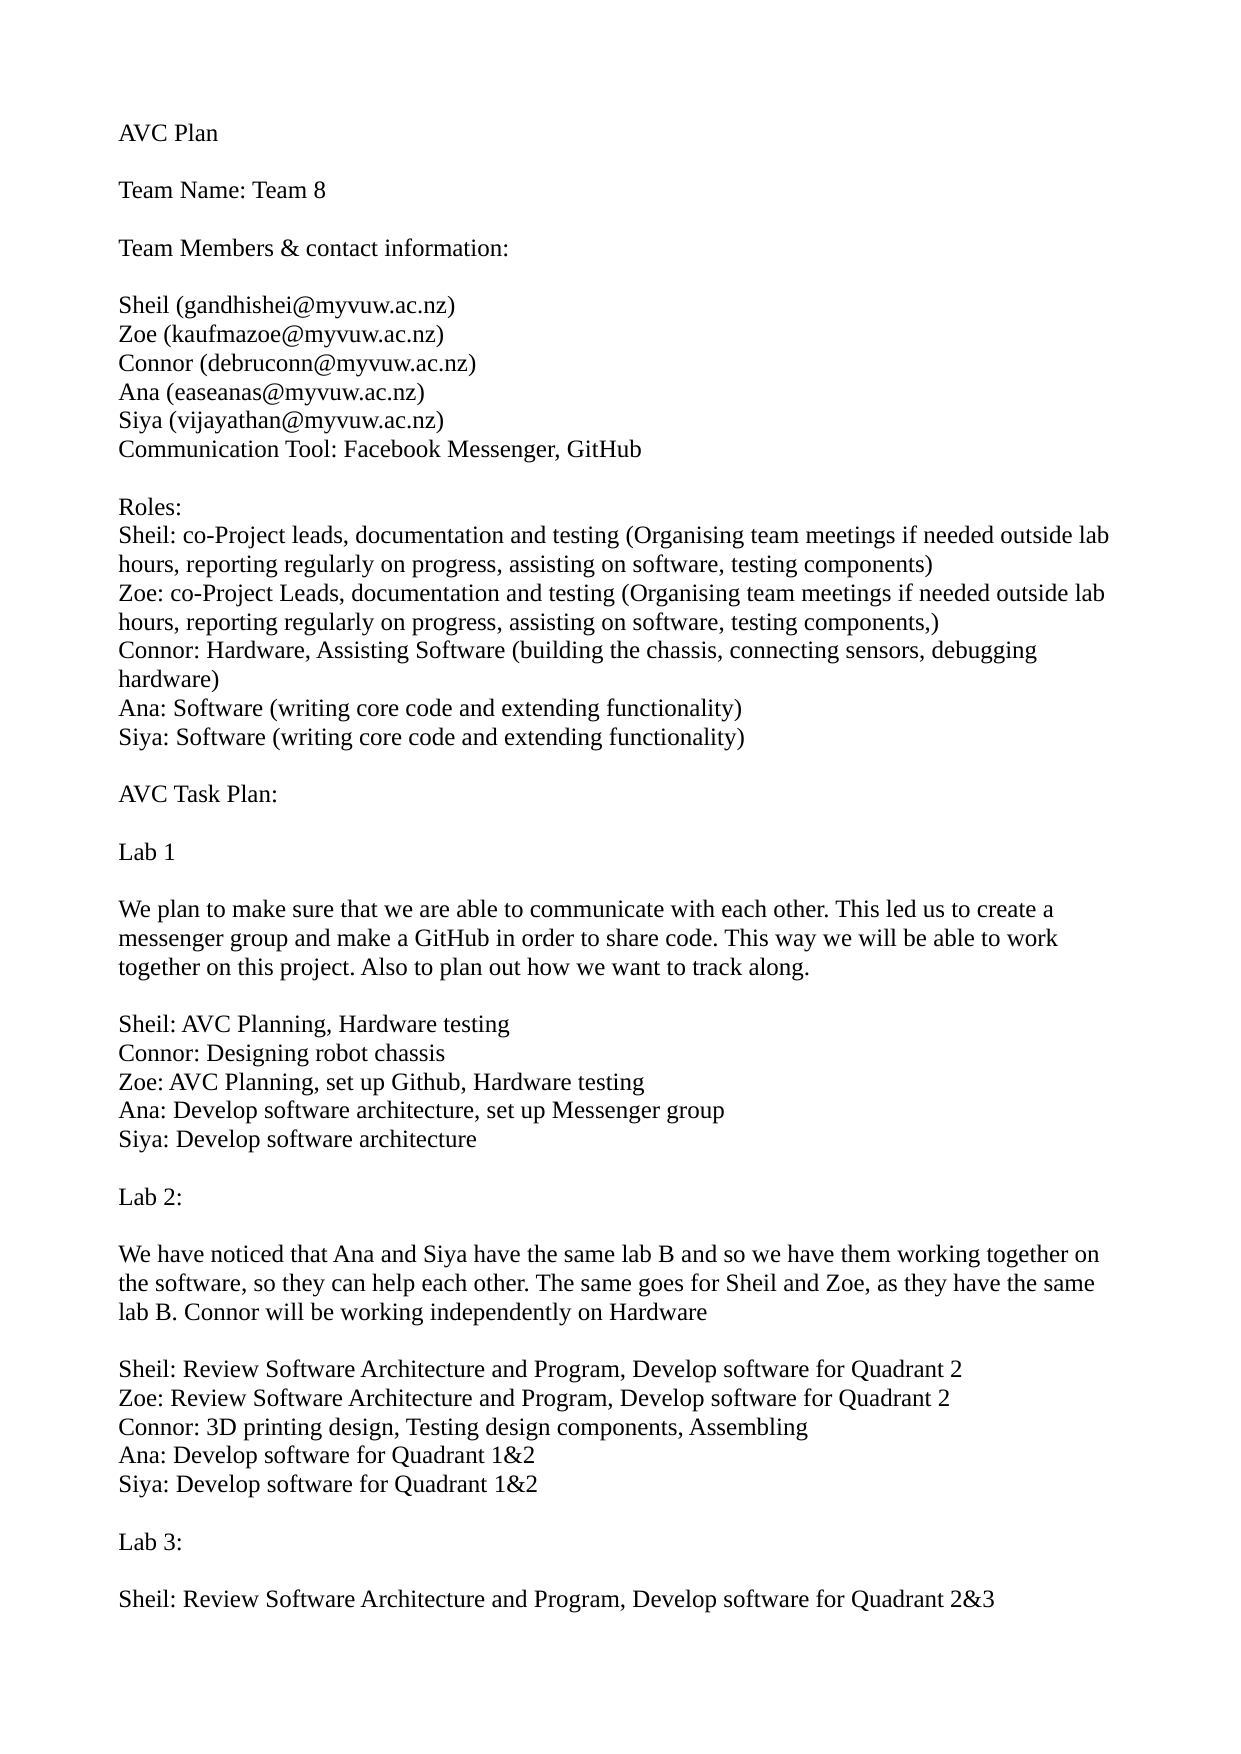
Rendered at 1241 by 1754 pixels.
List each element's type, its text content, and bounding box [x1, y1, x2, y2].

text Siya: Develop software for Quadrant 1&2 [118, 1469, 1122, 1498]
text Lab 2: [118, 1182, 1122, 1211]
text Sheil: Review Software Architecture and Program, Develop software for Quadrant 2&3 [118, 1584, 1122, 1613]
text Connor: 3D printing design, Testing design components, Assembling [118, 1412, 1122, 1441]
text Zoe: Review Software Architecture and Program, Develop software for Quadrant 2 [118, 1383, 1122, 1412]
text Sheil: AVC Planning, Hardware testing [118, 1009, 1122, 1038]
text Connor: Hardware, Assisting Software (building the chassis, connecting sensors, debugging hardware) [118, 636, 1122, 693]
text Siya: Software (writing core code and extending functionality) [118, 722, 1122, 751]
text Lab 3: [118, 1527, 1122, 1556]
text Ana (easeanas@myvuw.ac.nz) [118, 377, 1122, 406]
text AVC Task Plan: [118, 779, 1122, 808]
text Ana: Develop software architecture, set up Messenger group [118, 1096, 1122, 1124]
text We plan to make sure that we are able to communicate with each other. This led us to create a messenger group and make a GitHub in order to share code. This way we will be able to work together on this project. Also to plan out how we want to track along. [118, 894, 1122, 981]
text AVC Plan [118, 118, 1122, 147]
text Lab 1 [118, 837, 1122, 866]
text Connor (debruconn@myvuw.ac.nz) [118, 348, 1122, 377]
text Team Members & contact information: [118, 233, 1122, 262]
text Connor: Designing robot chassis [118, 1038, 1122, 1067]
text Team Name: Team 8 [118, 176, 1122, 204]
text Roles: [118, 492, 1122, 521]
text Siya (vijayathan@myvuw.ac.nz) [118, 406, 1122, 434]
text Sheil: co-Project leads, documentation and testing (Organising team meetings if needed outside lab hours, reporting regularly on progress, assisting on software, testing components) [118, 521, 1122, 578]
text Sheil (gandhishei@myvuw.ac.nz) [118, 291, 1122, 319]
text Ana: Develop software for Quadrant 1&2 [118, 1441, 1122, 1469]
text Communication Tool: Facebook Messenger, GitHub [118, 434, 1122, 463]
text Zoe: co-Project Leads, documentation and testing (Organising team meetings if needed outside lab hours, reporting regularly on progress, assisting on software, testing components,) [118, 578, 1122, 636]
text Zoe (kaufmazoe@myvuw.ac.nz) [118, 319, 1122, 348]
text Sheil: Review Software Architecture and Program, Develop software for Quadrant 2 [118, 1354, 1122, 1383]
text Ana: Software (writing core code and extending functionality) [118, 693, 1122, 722]
text We have noticed that Ana and Siya have the same lab B and so we have them working together on the software, so they can help each other. The same goes for Sheil and Zoe, as they have the same lab B. Connor will be working independently on Hardware [118, 1239, 1122, 1326]
text Siya: Develop software architecture [118, 1124, 1122, 1153]
text Zoe: AVC Planning, set up Github, Hardware testing [118, 1067, 1122, 1096]
